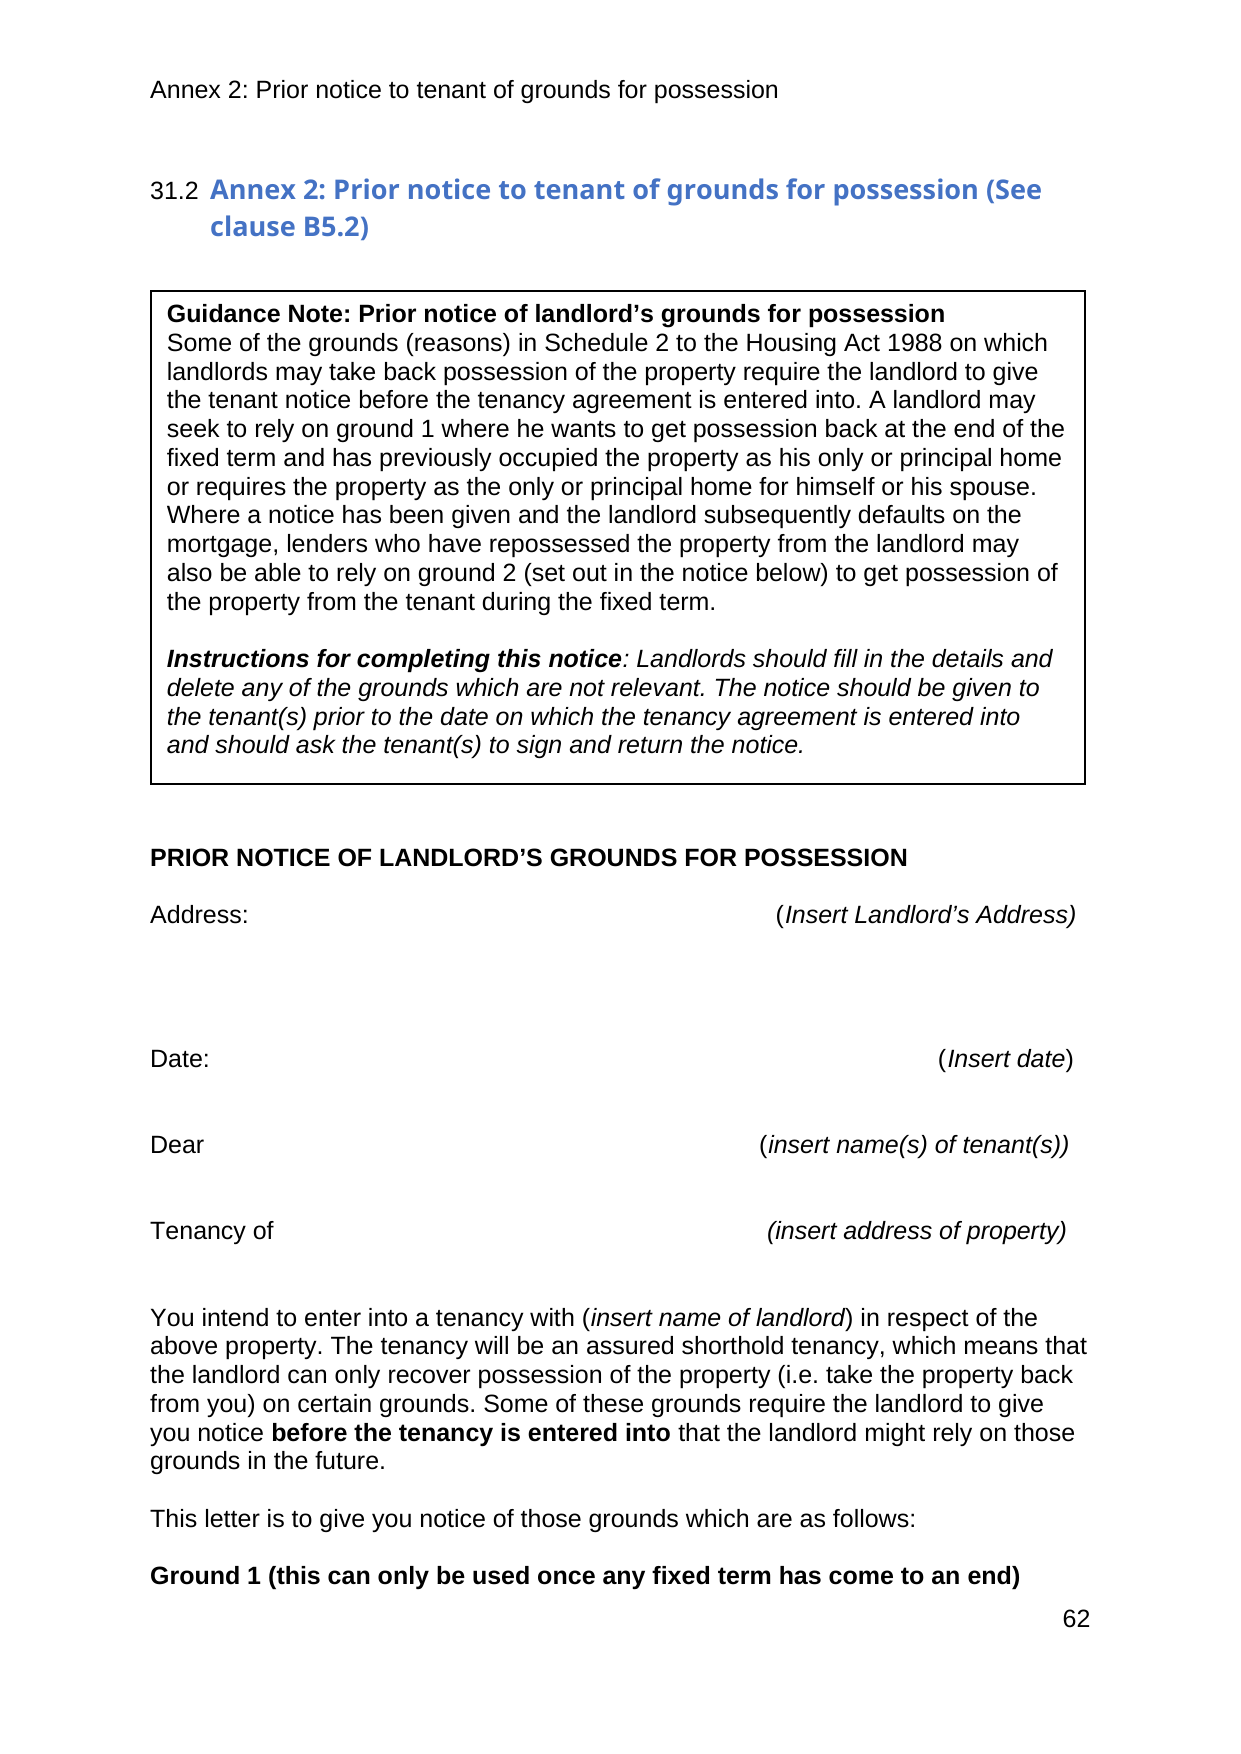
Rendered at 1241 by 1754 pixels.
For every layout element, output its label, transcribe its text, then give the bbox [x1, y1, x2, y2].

subtitle Annex 2: Prior notice to tenant of grounds for possession (See clause B5.2) [150, 171, 1090, 244]
list Address: (Insert Landlord’s Address) [150, 900, 1090, 929]
list This letter is to give you notice of those grounds which are as follows: [150, 1504, 1090, 1532]
list Ground 1 (this can only be used once any fixed term has come to an end) [150, 1561, 1090, 1590]
list Dear (insert name(s) of tenant(s)) [150, 1130, 1090, 1159]
list PRIOR NOTICE OF LANDLORD’S GROUNDS FOR POSSESSION [150, 842, 1090, 871]
list You intend to enter into a tenancy with (insert name of landlord) in respect of the above property. The tenancy will be an assured shorthold tenancy, which means that the landlord can only recover possession of the property (i.e. take the property back from you) on certain grounds. Some of these grounds require the landlord to give you notice before the tenancy is entered into that the landlord might rely on those grounds in the future. [150, 1302, 1090, 1475]
list Tenancy of (insert address of property) [150, 1216, 1090, 1245]
text Some of the grounds (reasons) in Schedule 2 to the Housing Act 1988 on which landlords may take back possession of the property require the landlord to give the tenant notice before the tenancy agreement is entered into. A landlord may seek to rely on ground 1 where he wants to get possession back at the end of the fixed term and has previously occupied the property as his only or principal home or requires the property as the only or principal home for himself or his spouse. Where a notice has been given and the landlord subsequently defaults on the mortgage, lenders who have repossessed the property from the landlord may also be able to rely on ground 2 (set out in the notice below) to get possession of the property from the tenant during the fixed term. [167, 328, 1069, 615]
list Date: (Insert date) [150, 1044, 1090, 1072]
text Guidance Note: Prior notice of landlord’s grounds for possession [167, 299, 1069, 328]
list Instructions for completing this notice: Landlords should fill in the details and delete any of the grounds which are not relevant. The notice should be given to the tenant(s) prior to the date on which the tenancy agreement is entered into and should ask the tenant(s) to sign and return the notice. [167, 644, 1069, 759]
